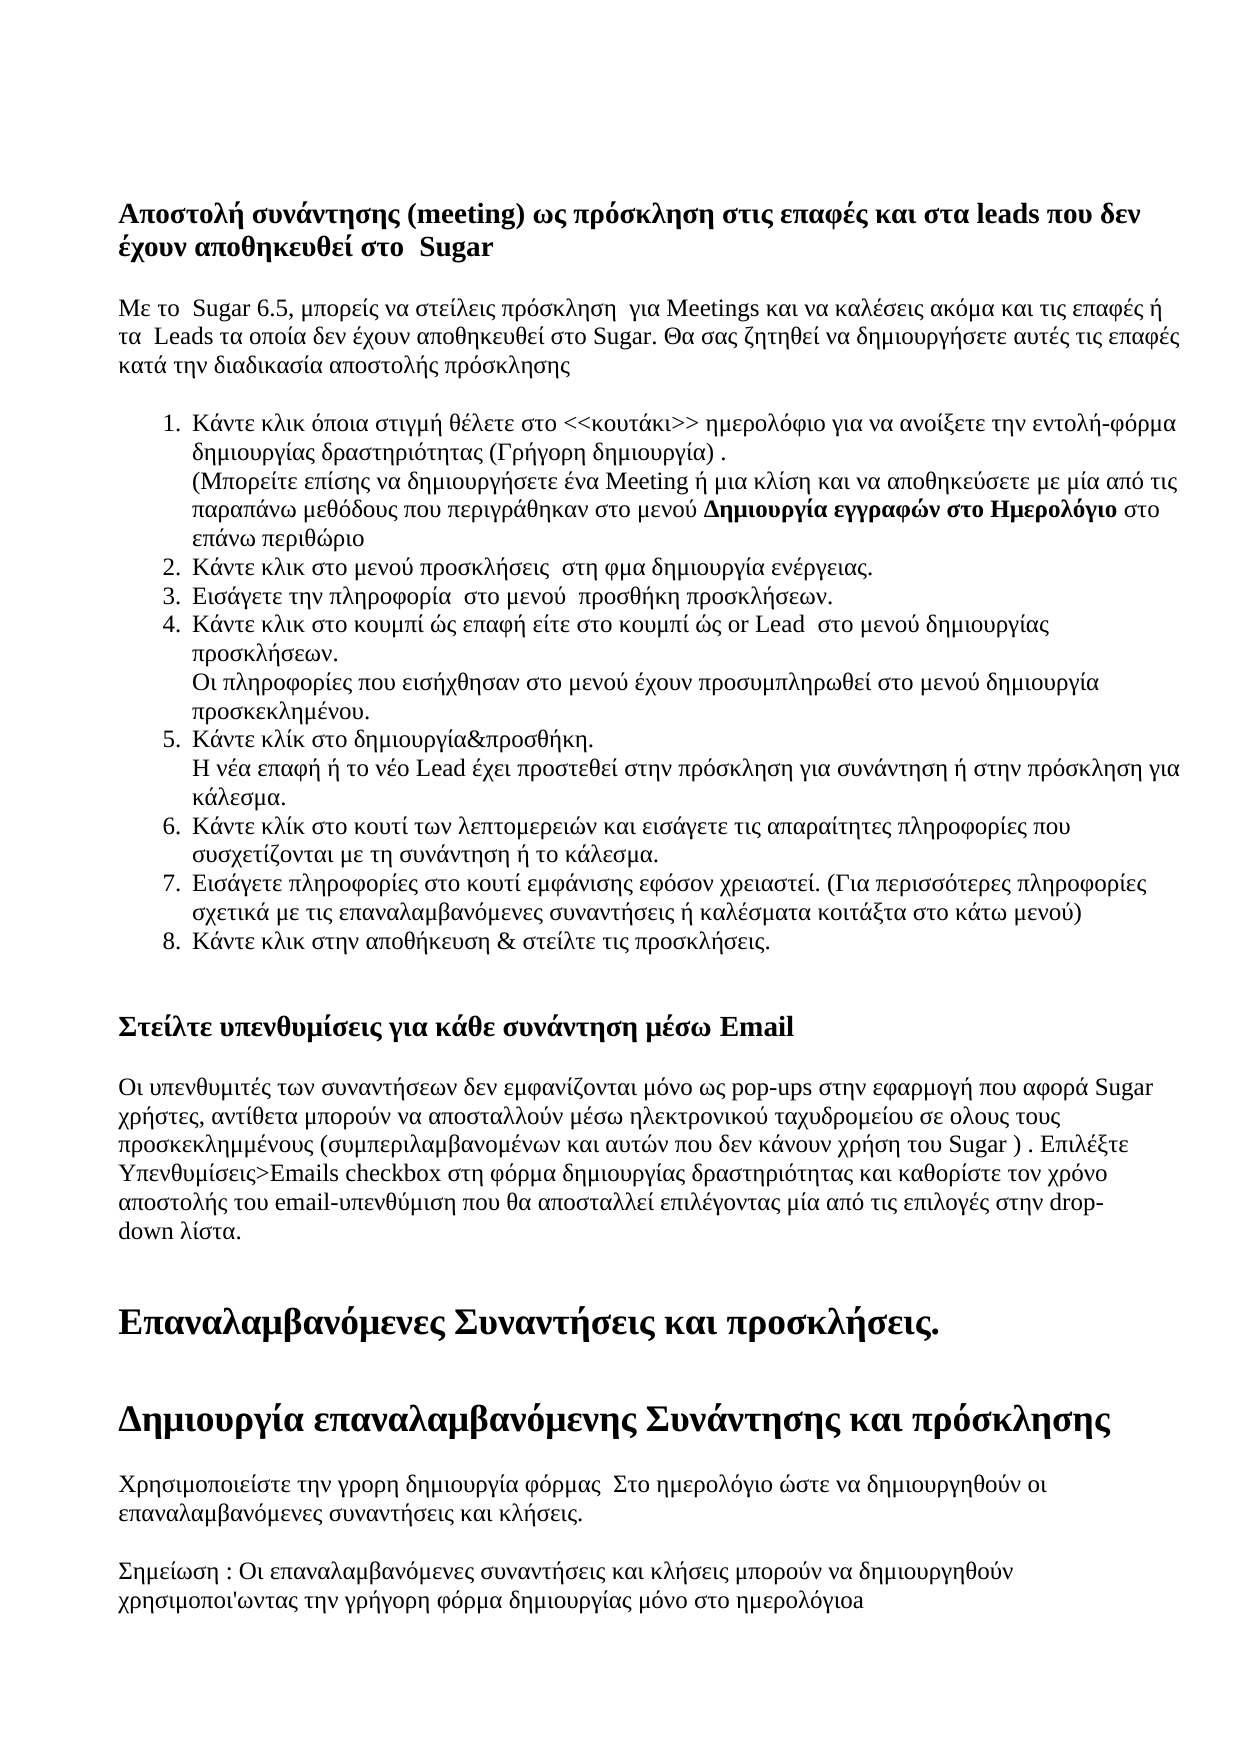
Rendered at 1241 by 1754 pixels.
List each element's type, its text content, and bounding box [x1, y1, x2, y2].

text Οι υπενθυμιτές των συναντήσεων δεν εμφανίζονται μόνο ως pop-ups στην εφαρμογή που αφορά Sugar χρήστες, αντίθετα μπορούν να αποσταλλούν μέσω ηλεκτρονικού ταχυδρομείου σε ολους τους προσκεκλημμένους (συμπεριλαμβανομένων και αυτών που δεν κάνουν χρήση του Sugar ) . Επιλέξτε Υπενθυμίσεις>Emails checkbox στη φόρμα δημιουργίας δραστηριότητας και καθορίστε τον χρόνο αποστολής του email-υπενθύμιση που θα αποσταλλεί επιλέγοντας μία από τις επιλογές στην drop-down λίστα. [118, 1072, 1181, 1244]
text Χρησιμοποιείστε την γρορη δημιουργία φόρμας Στο ημερολόγιο ώστε να δημιουργηθούν οι επαναλαμβανόμενες συναντήσεις και κλήσεις. [118, 1469, 1181, 1527]
text Σημείωση : Οι επαναλαμβανόμενες συναντήσεις και κλήσεις μπορούν να δημιουργηθούν χρησιμοποι'ωντας την γρήγορη φόρμα δημιουργίας μόνο στο ημερολόγιοa [118, 1556, 1181, 1614]
subtitle Δημιουργία επαναλαμβανόμενης Συνάντησης και πρόσκλησης [118, 1397, 1181, 1440]
subtitle Στείλτε υπενθυμίσεις για κάθε συνάντηση μέσω Email [118, 1009, 1181, 1043]
list Κάντε κλικ στο κουμπί ώς επαφή είτε στο κουμπί ώς or Lead στο μενού δημιουργίας προσκλήσεων. Οι πληροφορίες που εισήχθησαν στο μενού έχουν προσυμπληρωθεί στο μενού δημιουργία προσκεκλημένου. [162, 609, 1181, 724]
list Κάντε κλίκ στο κουτί των λεπτομερειών και εισάγετε τις απαραίτητες πληροφορίες που συσχετίζονται με τη συνάντηση ή το κάλεσμα. [162, 811, 1181, 868]
list Εισάγετε την πληροφορία στο μενού προσθήκη προσκλήσεων. [162, 581, 1181, 609]
subtitle Αποστολή συνάντησης (meeting) ως πρόσκληση στις επαφές και στα leads που δεν έχουν αποθηκευθεί στο Sugar [118, 196, 1181, 263]
list Κάντε κλίκ στο δημιουργία&προσθήκη. Η νέα επαφή ή το νέο Lead έχει προστεθεί στην πρόσκληση για συνάντηση ή στην πρόσκληση για κάλεσμα. [162, 724, 1181, 811]
subtitle Επαναλαμβανόμενες Συναντήσεις και προσκλήσεις. [118, 1299, 1181, 1342]
list Εισάγετε πληροφορίες στο κουτί εμφάνισης εφόσον χρειαστεί. (Για περισσότερες πληροφορίες σχετικά με τις επαναλαμβανόμενες συναντήσεις ή καλέσματα κοιτάξτα στο κάτω μενού) [162, 868, 1181, 926]
text Με το Sugar 6.5, μπορείς να στείλεις πρόσκληση για Meetings και να καλέσεις ακόμα και τις επαφές ή τα Leads τα οποία δεν έχουν αποθηκευθεί στο Sugar. Θα σας ζητηθεί να δημιουργήσετε αυτές τις επαφές κατά την διαδικασία αποστολής πρόσκλησης [118, 293, 1181, 379]
list Κάντε κλικ στο μενού προσκλήσεις στη φμα δημιουργία ενέργειας. [162, 552, 1181, 581]
list Κάντε κλικ στην αποθήκευση & στείλτε τις προσκλήσεις. [162, 926, 1181, 954]
list Κάντε κλικ όποια στιγμή θέλετε στο <<κουτάκι>> ημερολόφιο για να ανοίξετε την εντολή-φόρμα δημιουργίας δραστηριότητας (Γρήγορη δημιουργία) . (Μπορείτε επίσης να δημιουργήσετε ένα Meeting ή μια κλίση και να αποθηκεύσετε με μία από τις παραπάνω μεθόδους που περιγράθηκαν στο μενού Δημιουργία εγγραφών στο Ημερολόγιο στο επάνω περιθώριο [162, 408, 1181, 552]
